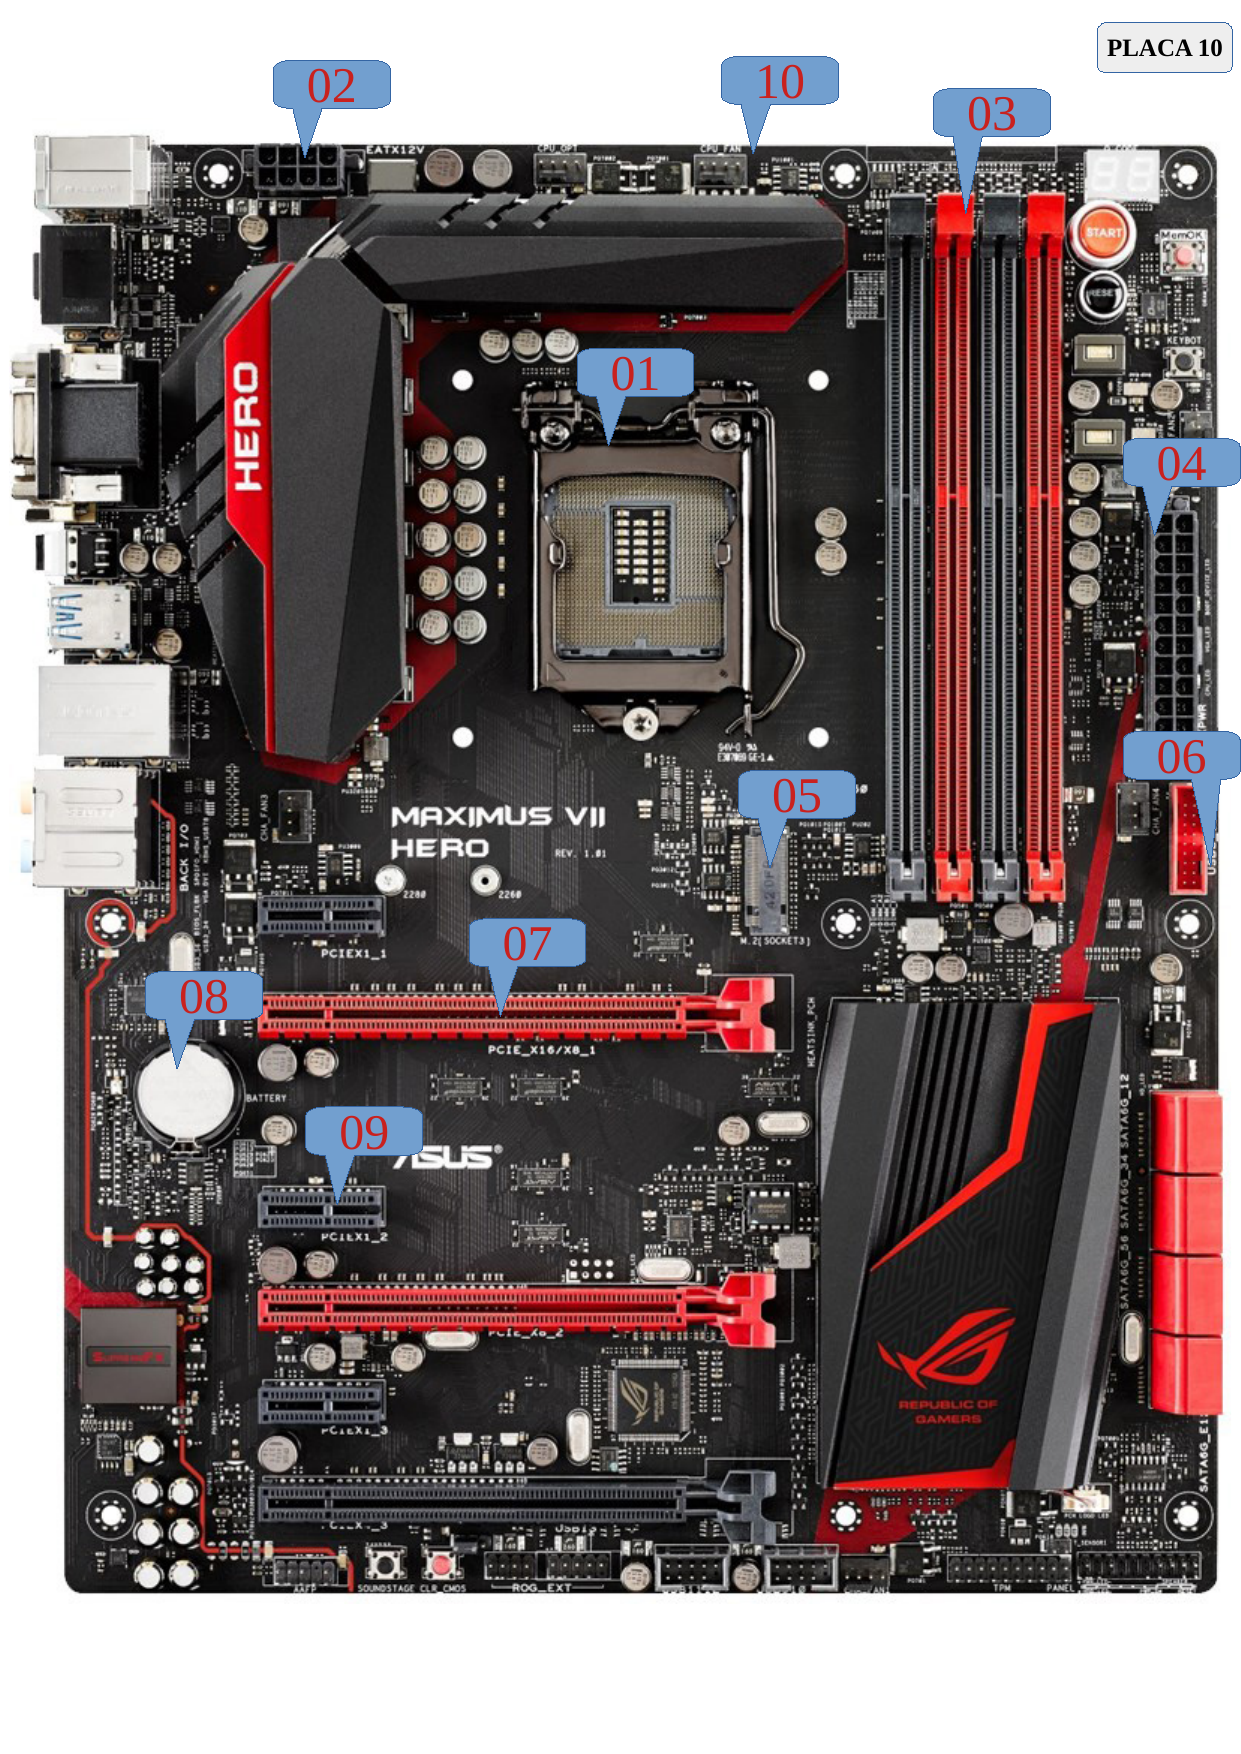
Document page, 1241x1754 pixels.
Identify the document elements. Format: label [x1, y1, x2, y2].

picture [9, 118, 1232, 1604]
